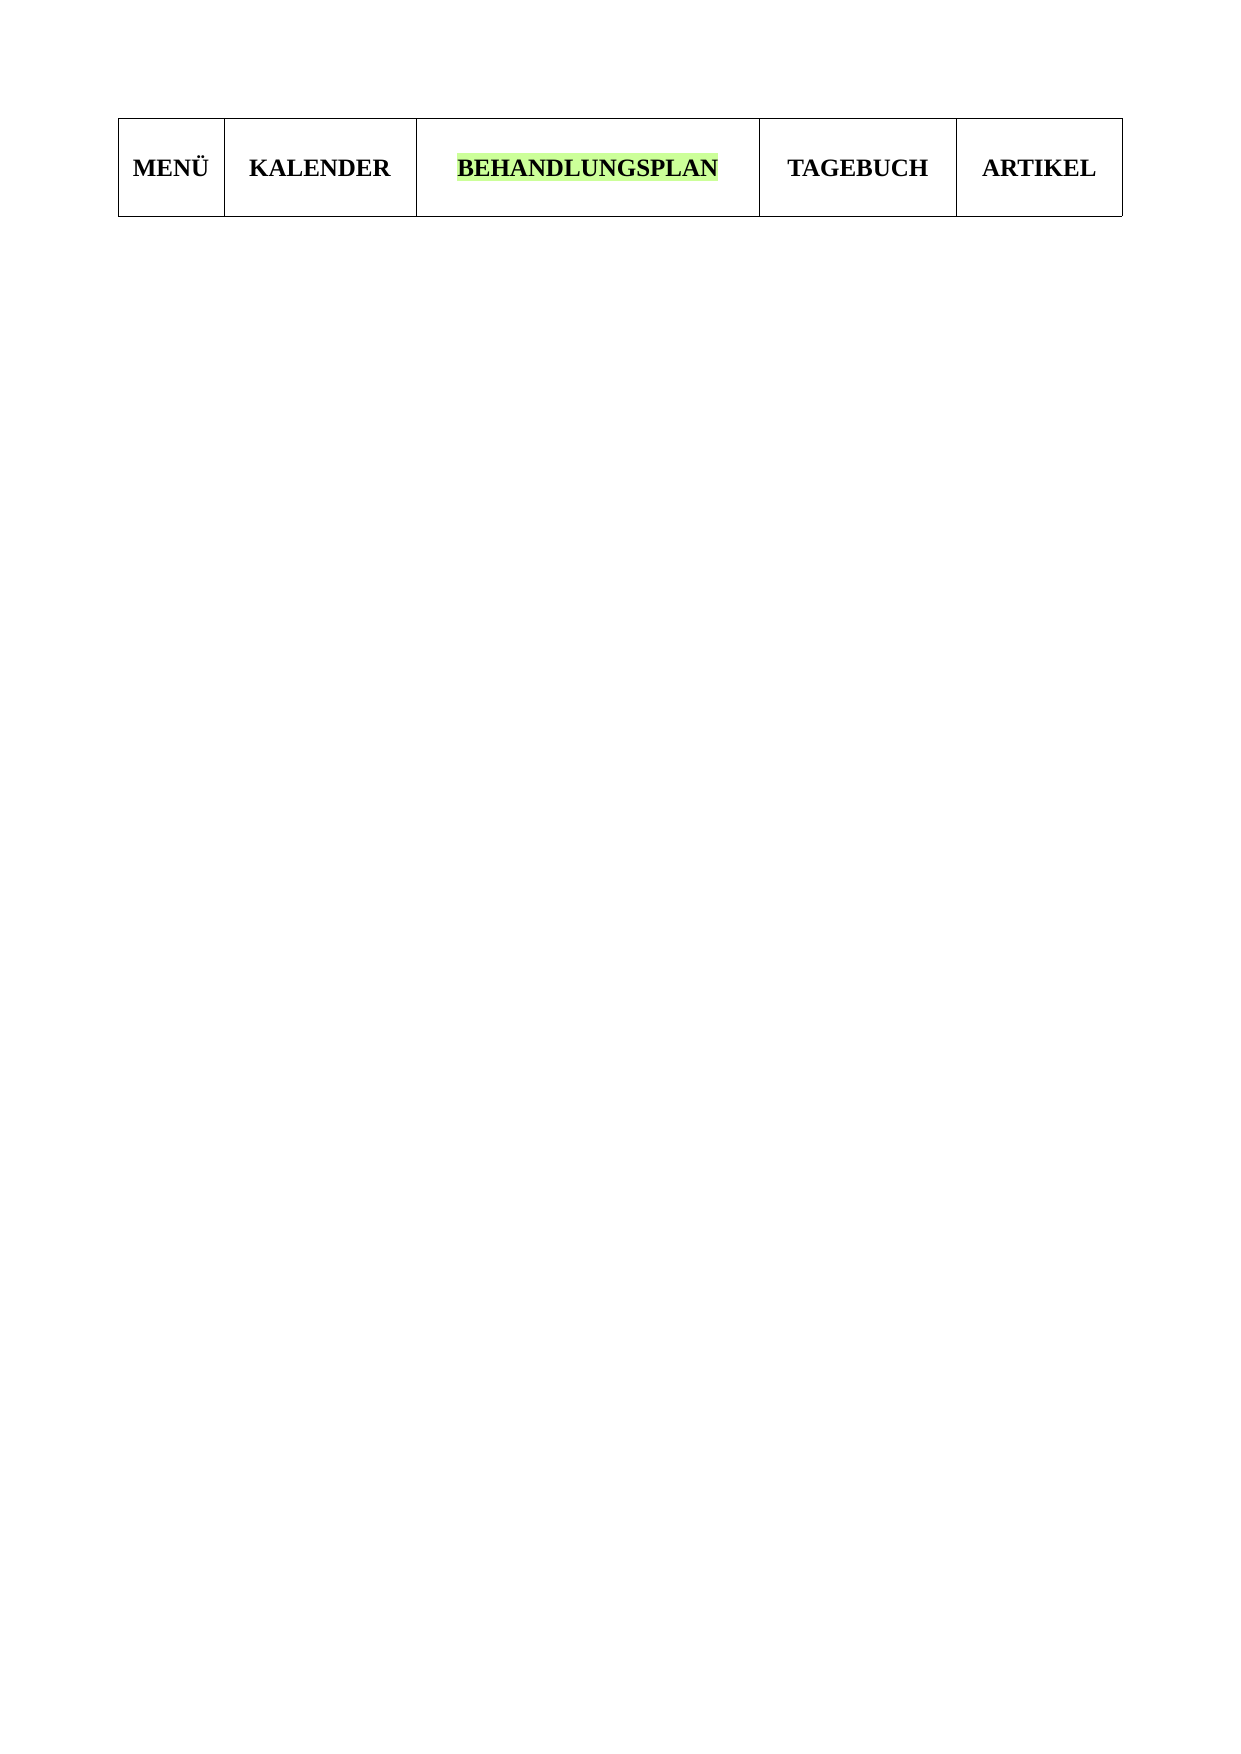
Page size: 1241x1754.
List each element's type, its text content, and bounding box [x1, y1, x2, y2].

table_header KALENDER [225, 119, 416, 216]
table_header BEHANDLUNGSPLAN [417, 119, 759, 216]
table_header ARTIKEL [957, 119, 1122, 216]
table_header MENÜ [119, 119, 224, 216]
table_header TAGEBUCH [760, 119, 956, 216]
